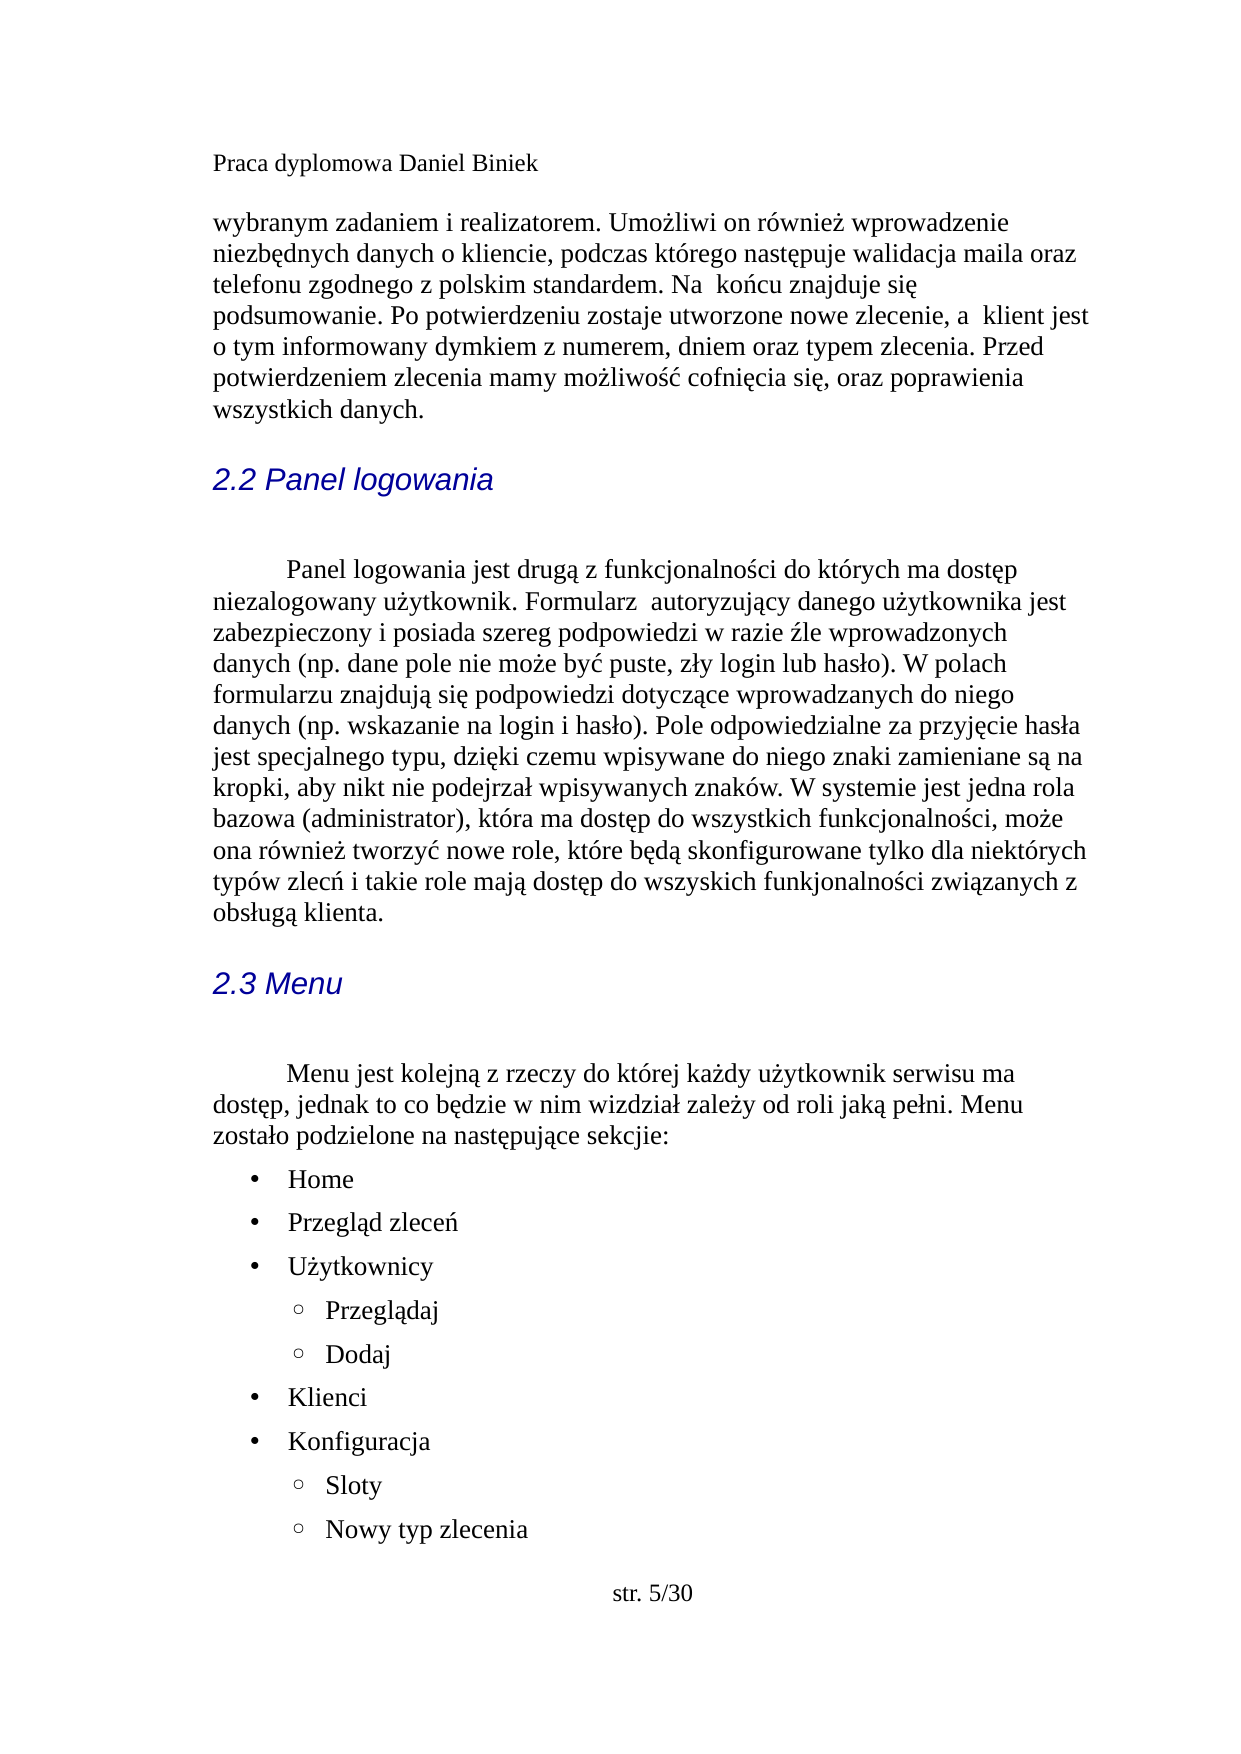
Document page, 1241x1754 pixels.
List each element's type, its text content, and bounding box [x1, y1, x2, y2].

list Konfiguracja [250, 1425, 1093, 1456]
list Dodaj [288, 1338, 1093, 1369]
subtitle 2.3 Menu [213, 965, 1093, 1001]
list Nowy typ zlecenia [288, 1513, 1093, 1544]
text wybranym zadaniem i realizatorem. Umożliwi on również wprowadzenie niezbędnych danych o kliencie, podczas którego następuje walidacja maila oraz telefonu zgodnego z polskim standardem. Na końcu znajduje się podsumowanie. Po potwierdzeniu zostaje utworzone nowe zlecenie, a klient jest o tym informowany dymkiem z numerem, dniem oraz typem zlecenia. Przed potwierdzeniem zlecenia mamy możliwość cofnięcia się, oraz poprawienia wszystkich danych. [213, 206, 1093, 424]
subtitle 2.2 Panel logowania [213, 461, 1093, 497]
list Użytkownicy [250, 1250, 1093, 1281]
list Home [250, 1163, 1093, 1194]
list Przegląd zleceń [250, 1206, 1093, 1238]
list Klienci [250, 1381, 1093, 1413]
text Panel logowania jest drugą z funkcjonalności do których ma dostęp niezalogowany użytkownik. Formularz autoryzujący danego użytkownika jest zabezpieczony i posiada szereg podpowiedzi w razie źle wprowadzonych danych (np. dane pole nie może być puste, zły login lub hasło). W polach formularzu znajdują się podpowiedzi dotyczące wprowadzanych do niego danych (np. wskazanie na login i hasło). Pole odpowiedzialne za przyjęcie hasła jest specjalnego typu, dzięki czemu wpisywane do niego znaki zamieniane są na kropki, aby nikt nie podejrzał wpisywanych znaków. W systemie jest jedna rola bazowa (administrator), która ma dostęp do wszystkich funkcjonalności, może ona również tworzyć nowe role, które będą skonfigurowane tylko dla niektórych typów zlecń i takie role mają dostęp do wszyskich funkjonalności związanych z obsługą klienta. [213, 553, 1093, 927]
list Sloty [288, 1469, 1093, 1500]
list Przeglądaj [288, 1294, 1093, 1325]
text Menu jest kolejną z rzeczy do której każdy użytkownik serwisu ma dostęp, jednak to co będzie w nim wizdział zależy od roli jaką pełni. Menu zostało podzielone na następujące sekcjie: [213, 1057, 1093, 1150]
